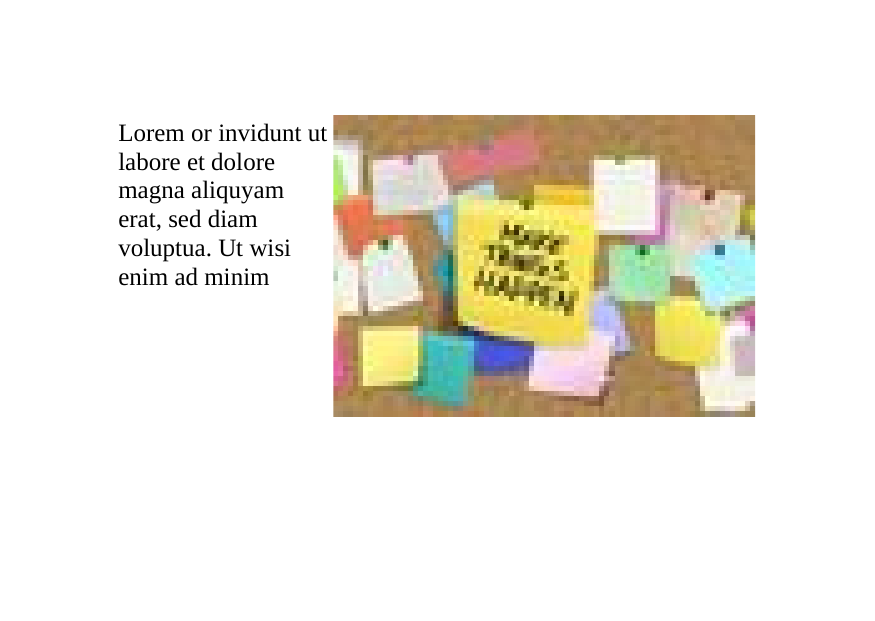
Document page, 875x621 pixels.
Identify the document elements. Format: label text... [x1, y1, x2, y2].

text Lorem or invidunt ut labore et dolore magna aliquyam erat, sed diam voluptua. Ut wisi enim ad minim [118, 118, 333, 291]
picture [333, 115, 756, 417]
